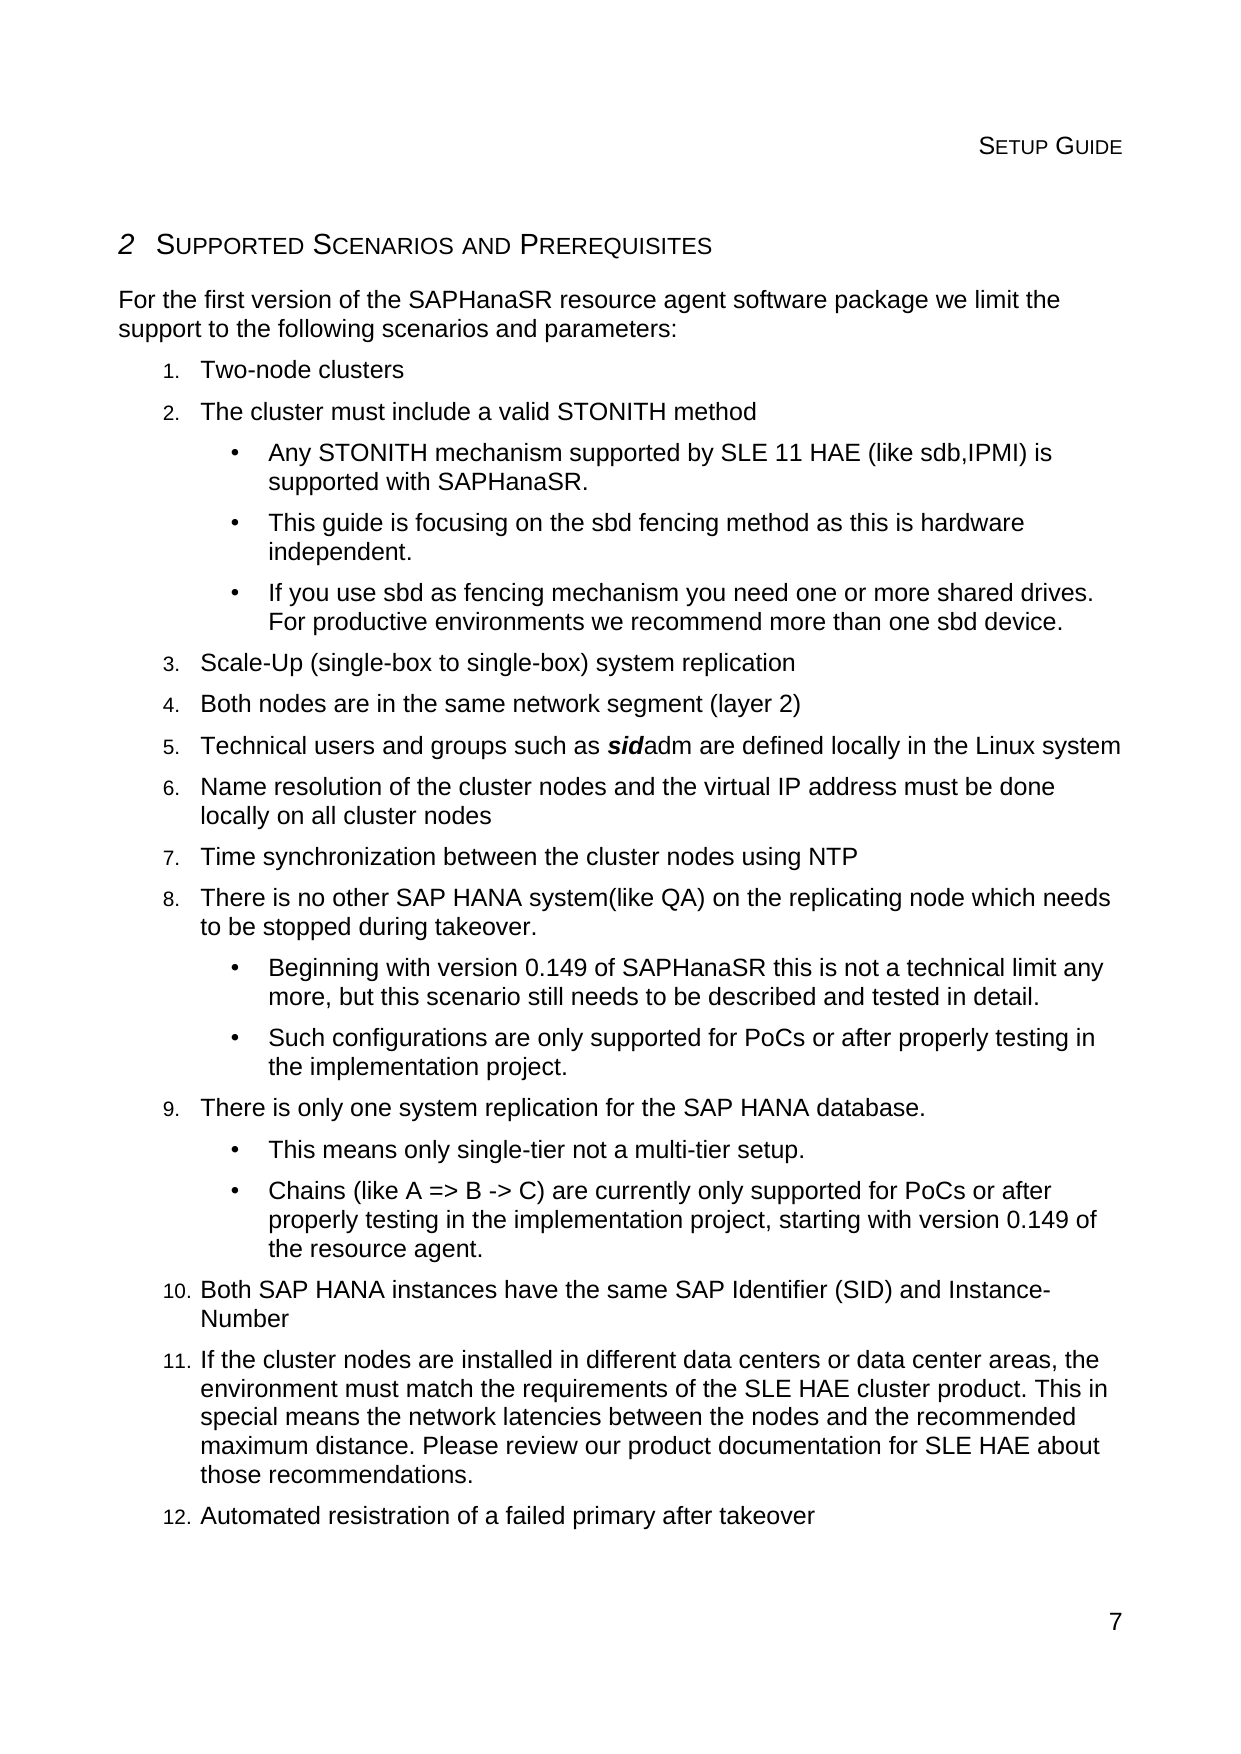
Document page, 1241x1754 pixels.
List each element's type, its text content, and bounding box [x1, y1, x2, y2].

list There is no other SAP HANA system(like QA) on the replicating node which needs to be stopped during takeover. [163, 883, 1122, 941]
list Beginning with version 0.149 of SAPHanaSR this is not a technical limit any more, but this scenario still needs to be described and tested in detail. [231, 953, 1122, 1011]
list Such configurations are only supported for PoCs or after properly testing in the implementation project. [231, 1023, 1122, 1081]
list There is only one system replication for the SAP HANA database. [163, 1093, 1122, 1122]
list Two-node clusters [163, 355, 1122, 384]
list Automated resistration of a failed primary after takeover [163, 1501, 1122, 1530]
list Both SAP HANA instances have the same SAP Identifier (SID) and Instance-Number [163, 1275, 1122, 1332]
list The cluster must include a valid STONITH method [163, 397, 1122, 425]
list If you use sbd as fencing mechanism you need one or more shared drives. For productive environments we recommend more than one sbd device. [231, 578, 1122, 636]
list If the cluster nodes are installed in different data centers or data center areas, the environment must match the requirements of the SLE HAE cluster product. This in special means the network latencies between the nodes and the recommended maximum distance. Please review our product documentation for SLE HAE about those recommendations. [163, 1345, 1122, 1489]
list Both nodes are in the same network segment (layer 2) [163, 689, 1122, 718]
subtitle Supported Scenarios and Prerequisites [118, 227, 1122, 260]
list This means only single-tier not a multi-tier setup. [231, 1135, 1122, 1163]
list Time synchronization between the cluster nodes using NTP [163, 842, 1122, 871]
list Scale-Up (single-box to single-box) system replication [163, 648, 1122, 677]
list Chains (like A => B -> C) are currently only supported for PoCs or after properly testing in the implementation project, starting with version 0.149 of the resource agent. [231, 1176, 1122, 1262]
list Name resolution of the cluster nodes and the virtual IP address must be done locally on all cluster nodes [163, 772, 1122, 829]
text For the first version of the SAPHanaSR resource agent software package we limit the support to the following scenarios and parameters: [118, 285, 1122, 343]
list This guide is focusing on the sbd fencing method as this is hardware independent. [231, 508, 1122, 566]
list Any STONITH mechanism supported by SLE 11 HAE (like sdb,IPMI) is supported with SAPHanaSR. [231, 438, 1122, 496]
list Technical users and groups such as sidadm are defined locally in the Linux system [163, 731, 1122, 759]
